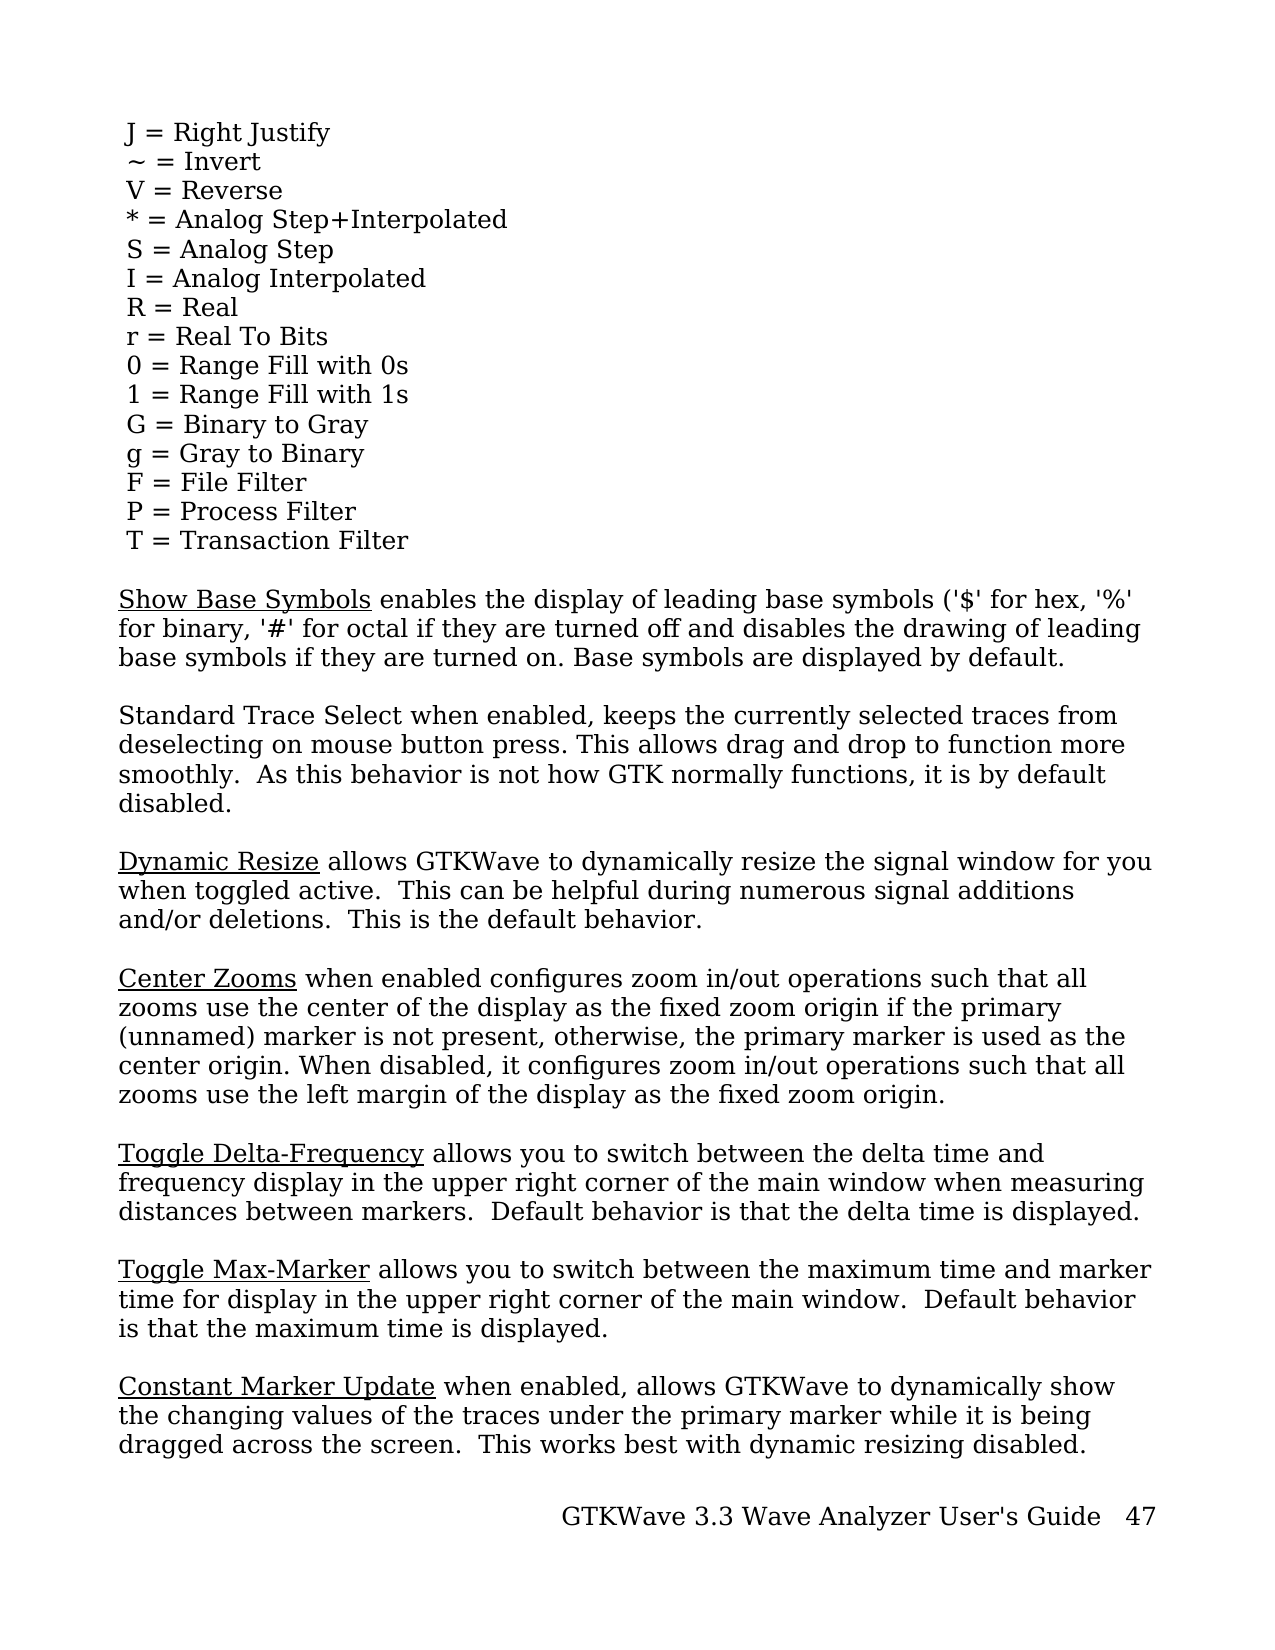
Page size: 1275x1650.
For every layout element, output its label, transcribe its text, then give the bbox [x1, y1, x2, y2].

text Toggle Delta-Frequency allows you to switch between the delta time and frequency display in the upper right corner of the main window when measuring distances between markers. Default behavior is that the delta time is displayed. [118, 1139, 1157, 1226]
text ~ = Invert [118, 147, 1157, 176]
text Center Zooms when enabled configures zoom in/out operations such that all zooms use the center of the display as the fixed zoom origin if the primary (unnamed) marker is not present, otherwise, the primary marker is used as the center origin. When disabled, it configures zoom in/out operations such that all zooms use the left margin of the display as the fixed zoom origin. [118, 964, 1157, 1110]
text G = Binary to Gray [118, 410, 1157, 439]
text * = Analog Step+Interpolated [118, 206, 1157, 235]
text Constant Marker Update when enabled, allows GTKWave to dynamically show the changing values of the traces under the primary marker while it is being dragged across the screen. This works best with dynamic resizing disabled. [118, 1372, 1157, 1460]
text r = Real To Bits [118, 322, 1157, 351]
text Standard Trace Select when enabled, keeps the currently selected traces from deselecting on mouse button press. This allows drag and drop to function more smoothly. As this behavior is not how GTK normally functions, it is by default disabled. [118, 701, 1157, 818]
text Dynamic Resize allows GTKWave to dynamically resize the signal window for you when toggled active. This can be helpful during numerous signal additions and/or deletions. This is the default behavior. [118, 847, 1157, 935]
text I = Analog Interpolated [118, 264, 1157, 293]
text V = Reverse [118, 176, 1157, 206]
text F = File Filter [118, 468, 1157, 497]
text 1 = Range Fill with 1s [118, 381, 1157, 410]
text S = Analog Step [118, 235, 1157, 264]
text Show Base Symbols enables the display of leading base symbols ('$' for hex, '%' for binary, '#' for octal if they are turned off and disables the drawing of leading base symbols if they are turned on. Base symbols are displayed by default. [118, 585, 1157, 672]
text 0 = Range Fill with 0s [118, 351, 1157, 381]
text R = Real [118, 293, 1157, 322]
text P = Process Filter [118, 497, 1157, 526]
text g = Gray to Binary [118, 439, 1157, 468]
text T = Transaction Filter [118, 526, 1157, 556]
text Toggle Max-Marker allows you to switch between the maximum time and marker time for display in the upper right corner of the main window. Default behavior is that the maximum time is displayed. [118, 1256, 1157, 1343]
text J = Right Justify [118, 118, 1157, 147]
